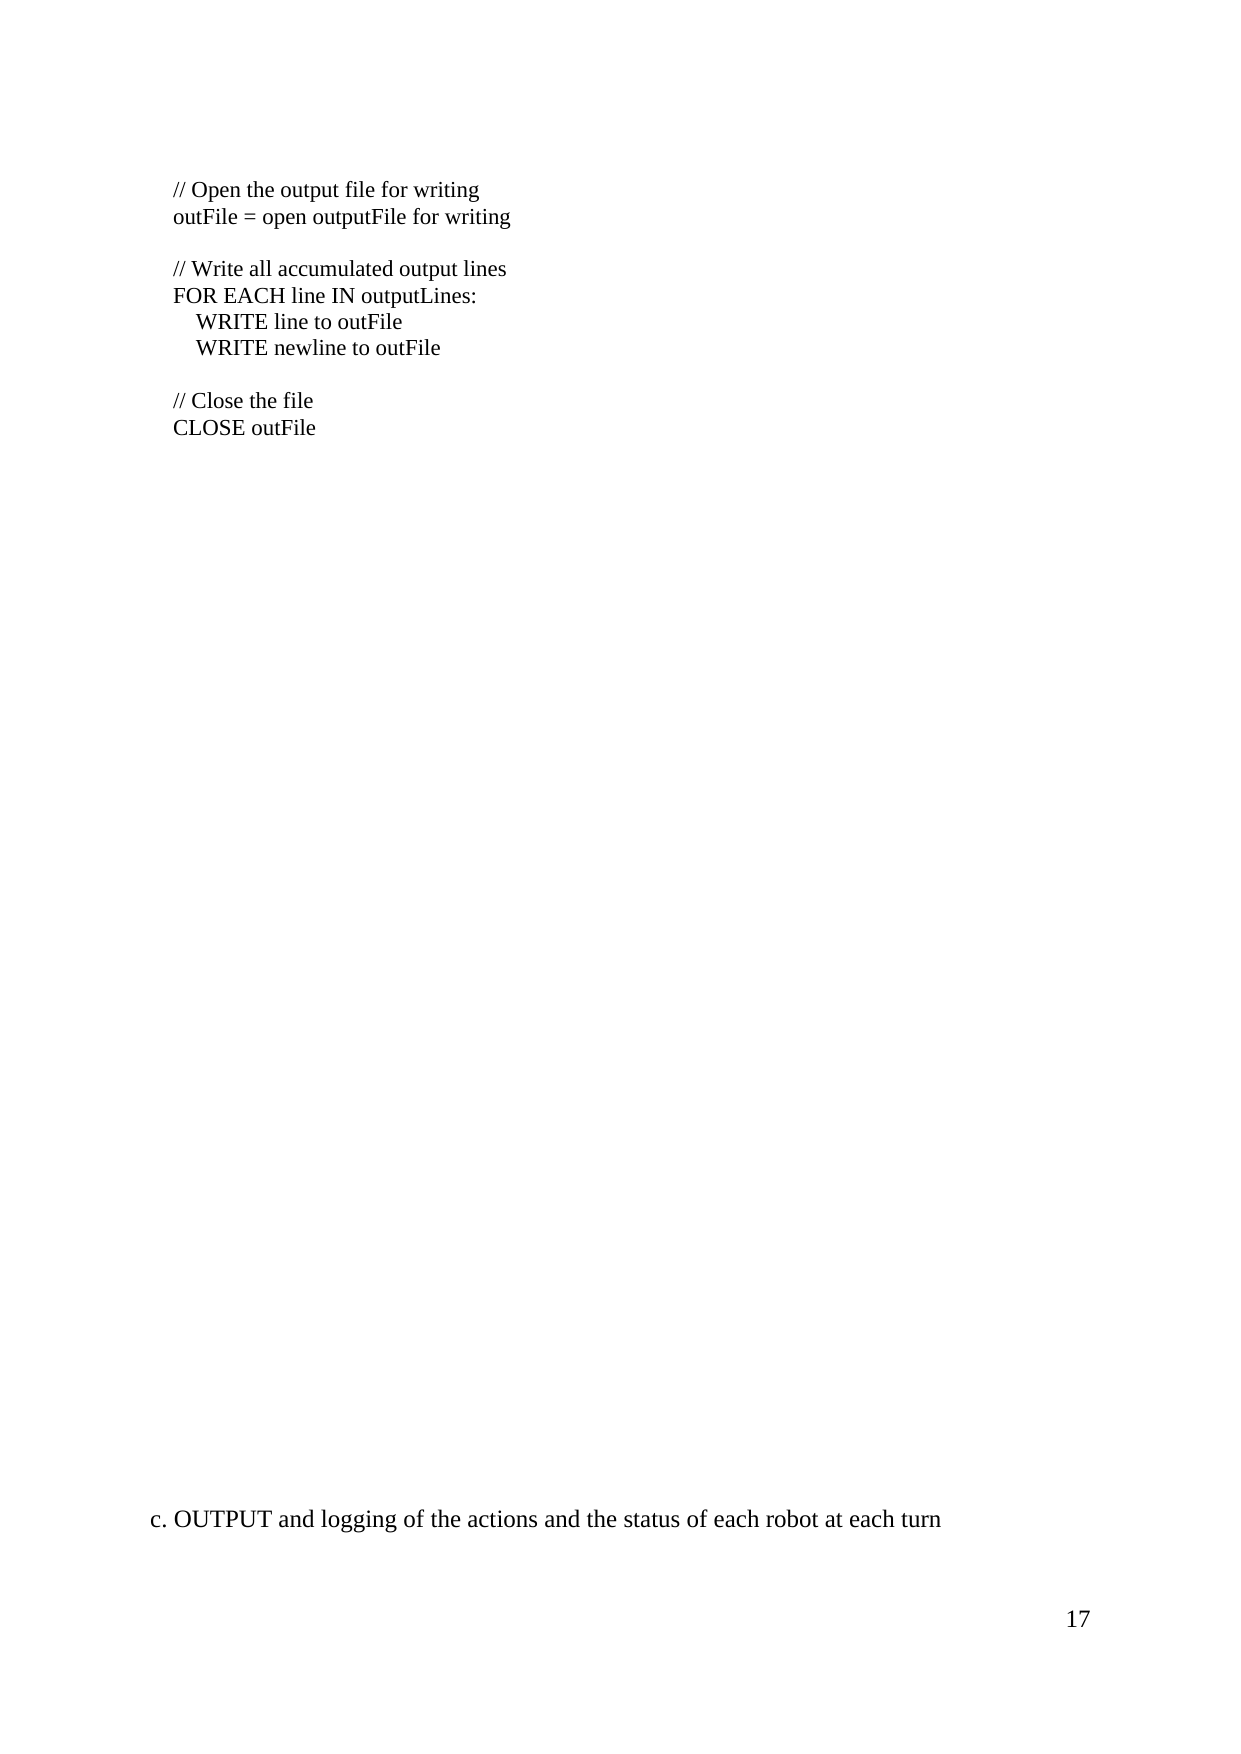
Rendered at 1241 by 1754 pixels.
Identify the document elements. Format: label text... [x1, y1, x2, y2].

text // Open the output file for writing outFile = open outputFile for writing // Write all accumulated output lines FOR EACH line IN outputLines: WRITE line to outFile WRITE newline to outFile // Close the file CLOSE outFile [150, 150, 1090, 440]
text c. OUTPUT and logging of the actions and the status of each robot at each turn [150, 1504, 1090, 1532]
